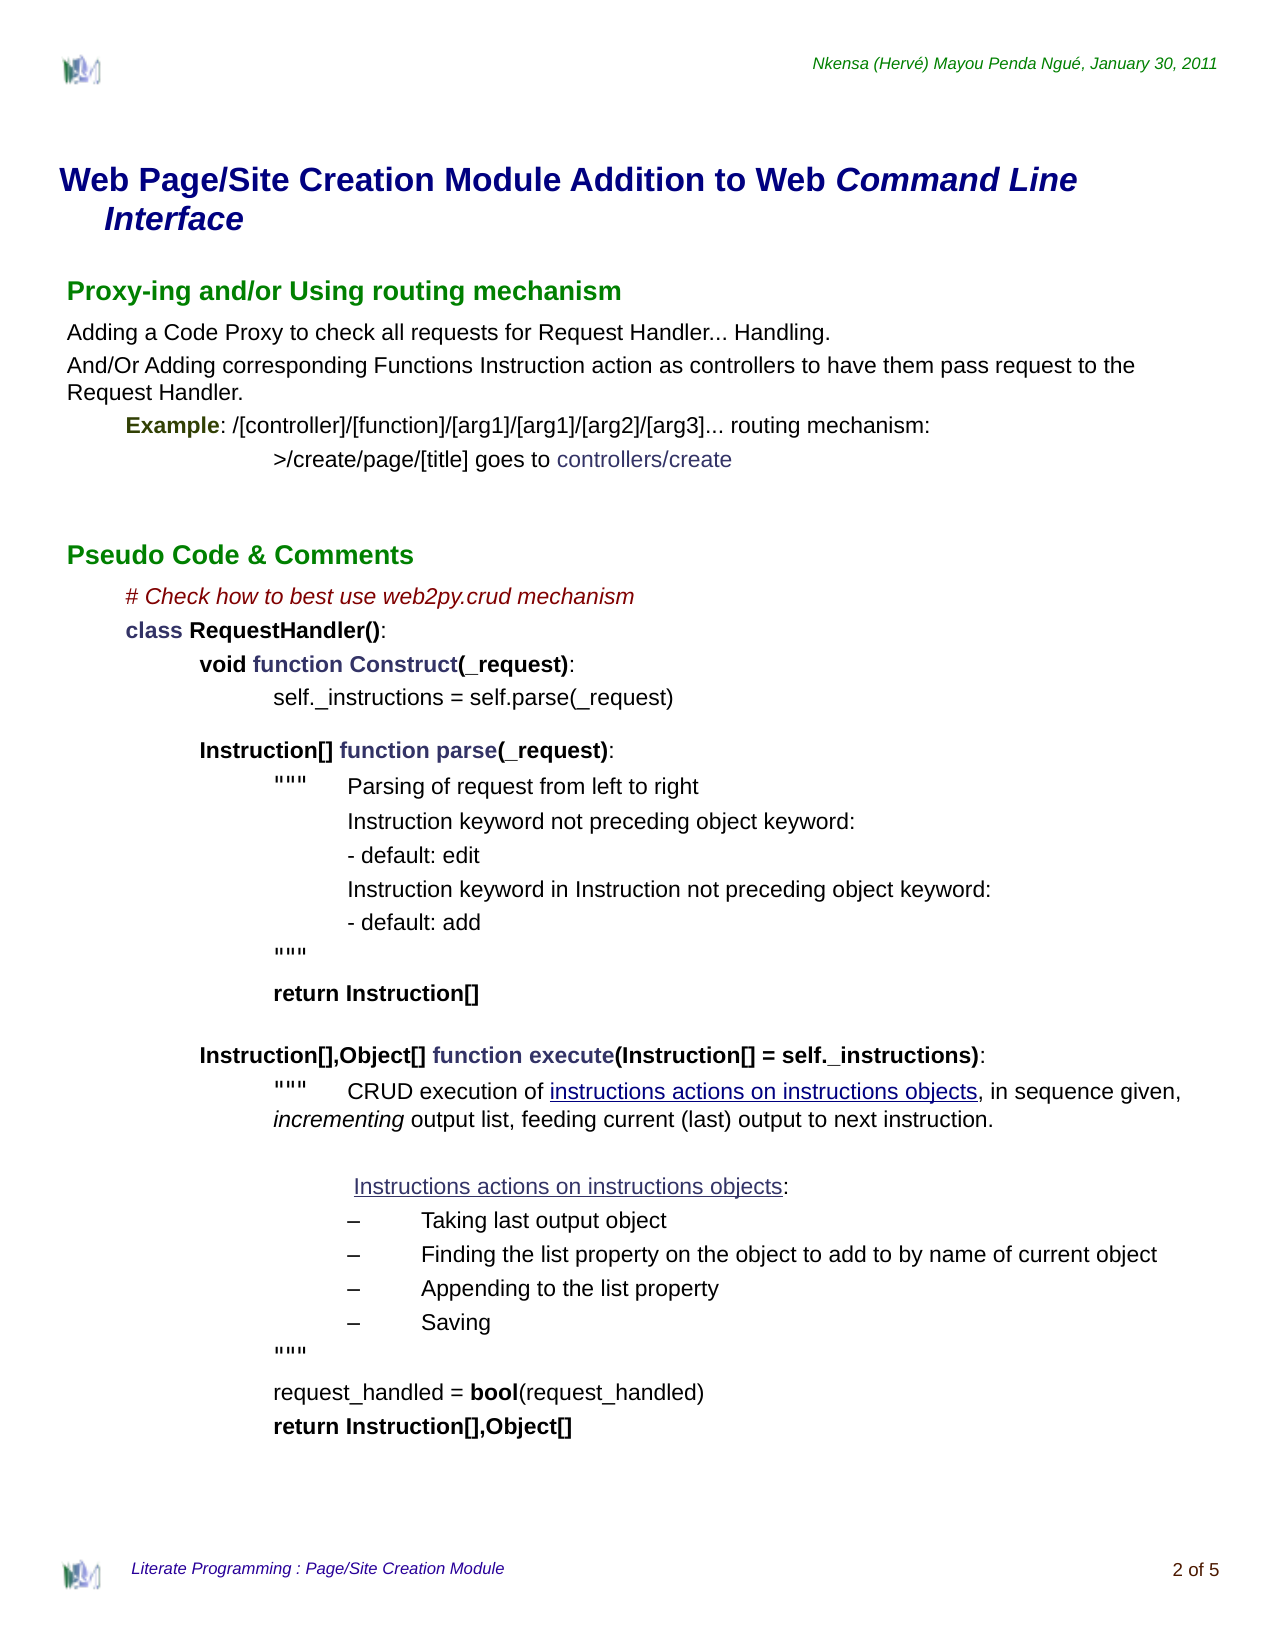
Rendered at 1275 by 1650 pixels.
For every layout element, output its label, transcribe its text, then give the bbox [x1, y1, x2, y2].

text And/Or Adding corresponding Functions Instruction action as controllers to have them pass request to the Request Handler. [67, 352, 1225, 405]
subtitle Pseudo Code & Comments [67, 539, 1225, 570]
picture [61, 1555, 104, 1598]
text Example: /[controller]/[function]/[arg1]/[arg1]/[arg2]/[arg3]... routing mechanism: [125, 412, 1225, 439]
subtitle Proxy-ing and/or Using routing mechanism [67, 275, 1225, 306]
text >/create/page/[title] goes to controllers/create [273, 446, 1225, 473]
subtitle Web Page/Site Creation Module Addition to Web Command Line Interface [59, 160, 1225, 237]
list Finding the list property on the object to add to by name of current object [347, 1241, 1225, 1267]
picture [61, 51, 104, 93]
text """ [273, 943, 1225, 972]
text # Check how to best use web2py.crud mechanism [125, 583, 1225, 609]
text class RequestHandler(): [125, 617, 1225, 643]
list return Instruction[],Object[] [273, 1413, 1225, 1439]
text Instruction[],Object[] function execute(Instruction[] = self._instructions): [125, 1042, 1225, 1069]
text - default: edit [273, 842, 1225, 868]
text Instruction[] function parse(_request): [125, 737, 1225, 763]
list request_handled = bool(request_handled) [273, 1379, 1225, 1406]
text self._instructions = self.parse(_request) [0, 684, 1225, 711]
list Taking last output object [347, 1207, 1225, 1233]
text """ [273, 1342, 1225, 1372]
text return Instruction[] [0, 980, 1225, 1006]
text Instruction keyword not preceding object keyword: [273, 808, 1225, 834]
list Appending to the list property [347, 1275, 1225, 1301]
text """ Parsing of request from left to right [273, 771, 1225, 800]
text Instructions actions on instructions objects: [273, 1173, 1225, 1199]
text """ CRUD execution of instructions actions on instructions objects, in sequence given, incrementing output list, feeding current (last) output to next instruction. [273, 1076, 1225, 1132]
text Adding a Code Proxy to check all requests for Request Handler... Handling. [67, 318, 1225, 345]
list Saving [347, 1309, 1225, 1335]
text Instruction keyword in Instruction not preceding object keyword: [273, 876, 1225, 902]
text - default: add [273, 909, 1225, 936]
text void function Construct(_request): [125, 651, 1225, 677]
